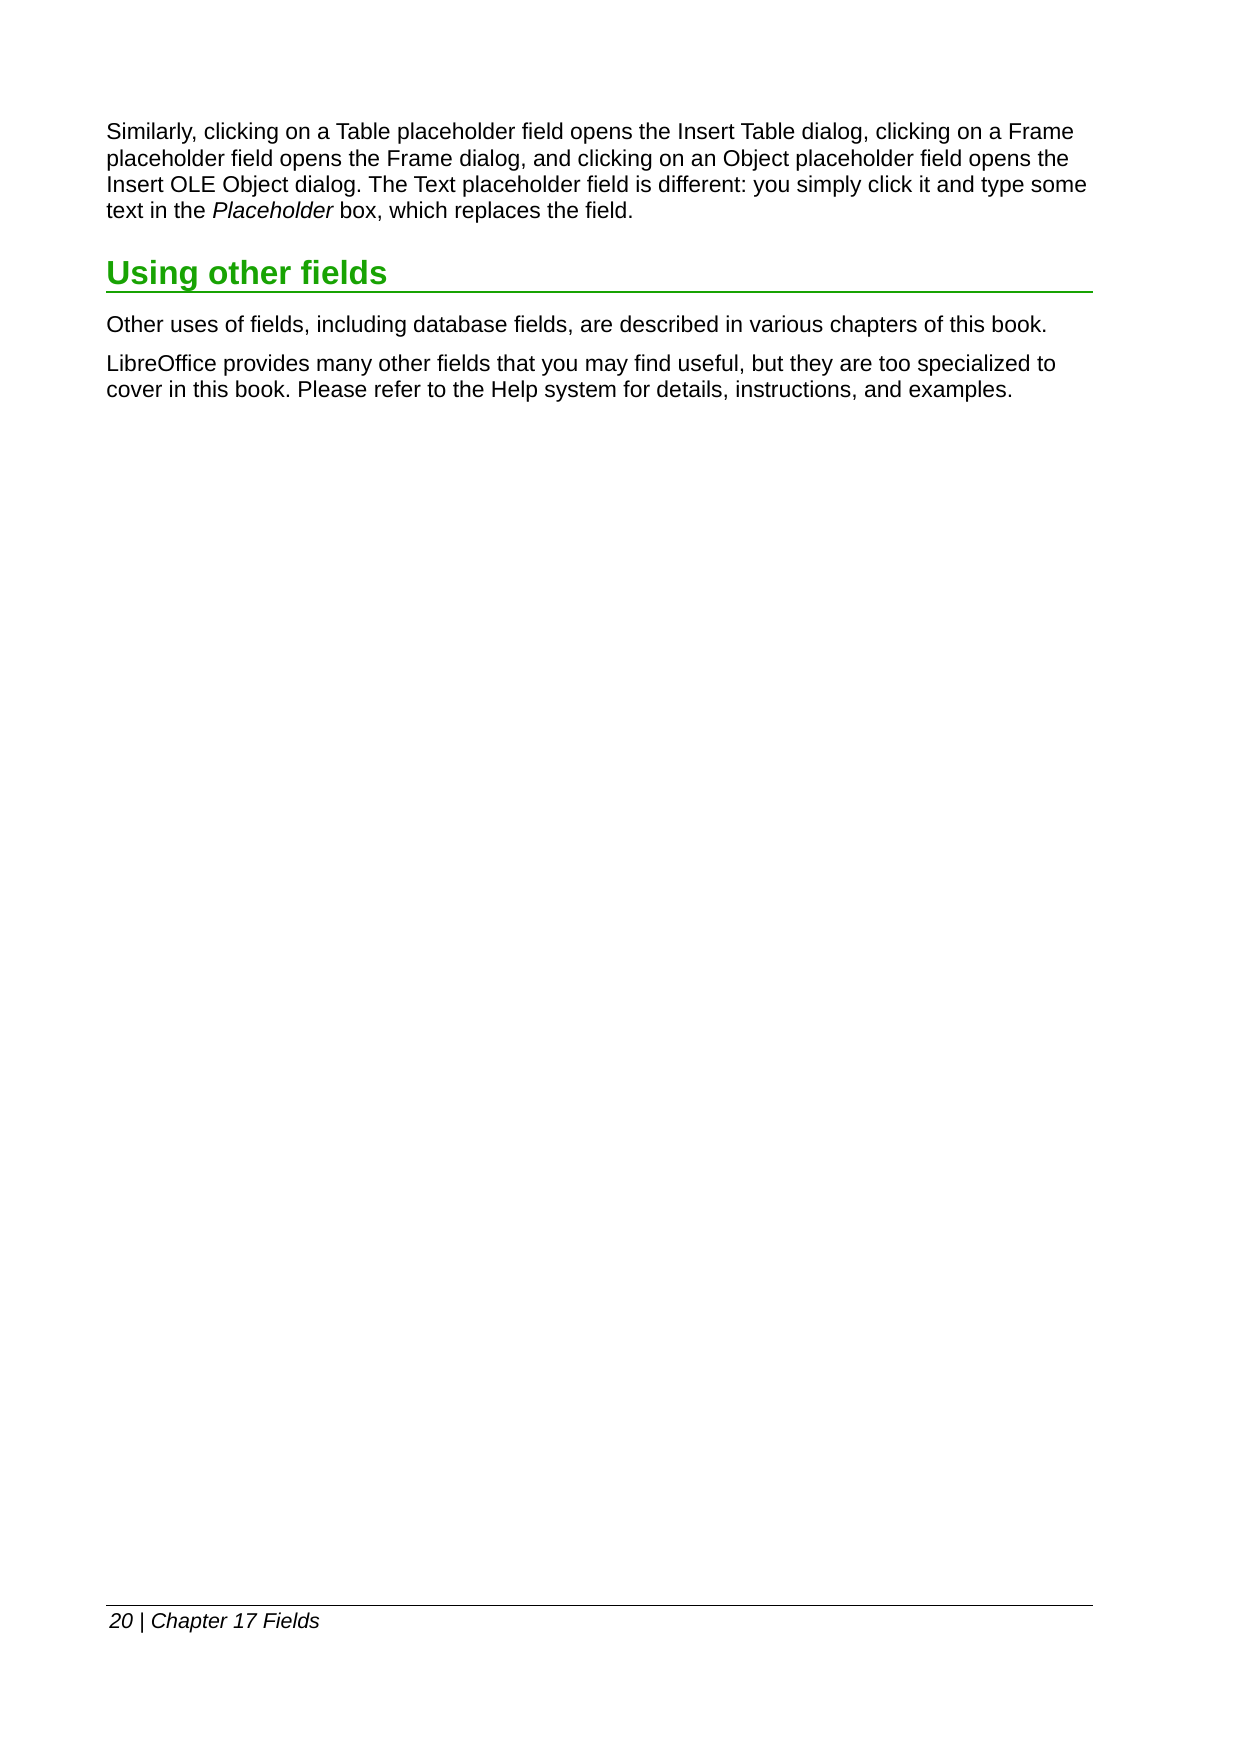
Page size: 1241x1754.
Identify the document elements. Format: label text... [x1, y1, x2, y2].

text Other uses of fields, including database fields, are described in various chapters of this book. [106, 311, 1093, 338]
text Similarly, clicking on a Table placeholder field opens the Insert Table dialog, clicking on a Frame placeholder field opens the Frame dialog, and clicking on an Object placeholder field opens the Insert OLE Object dialog. The Text placeholder field is different: you simply click it and type some text in the Placeholder box, which replaces the field. [106, 118, 1093, 223]
subtitle Using other fields [106, 253, 1093, 291]
text LibreOffice provides many other fields that you may find useful, but they are too specialized to cover in this book. Please refer to the Help system for details, instructions, and examples. [106, 350, 1093, 403]
